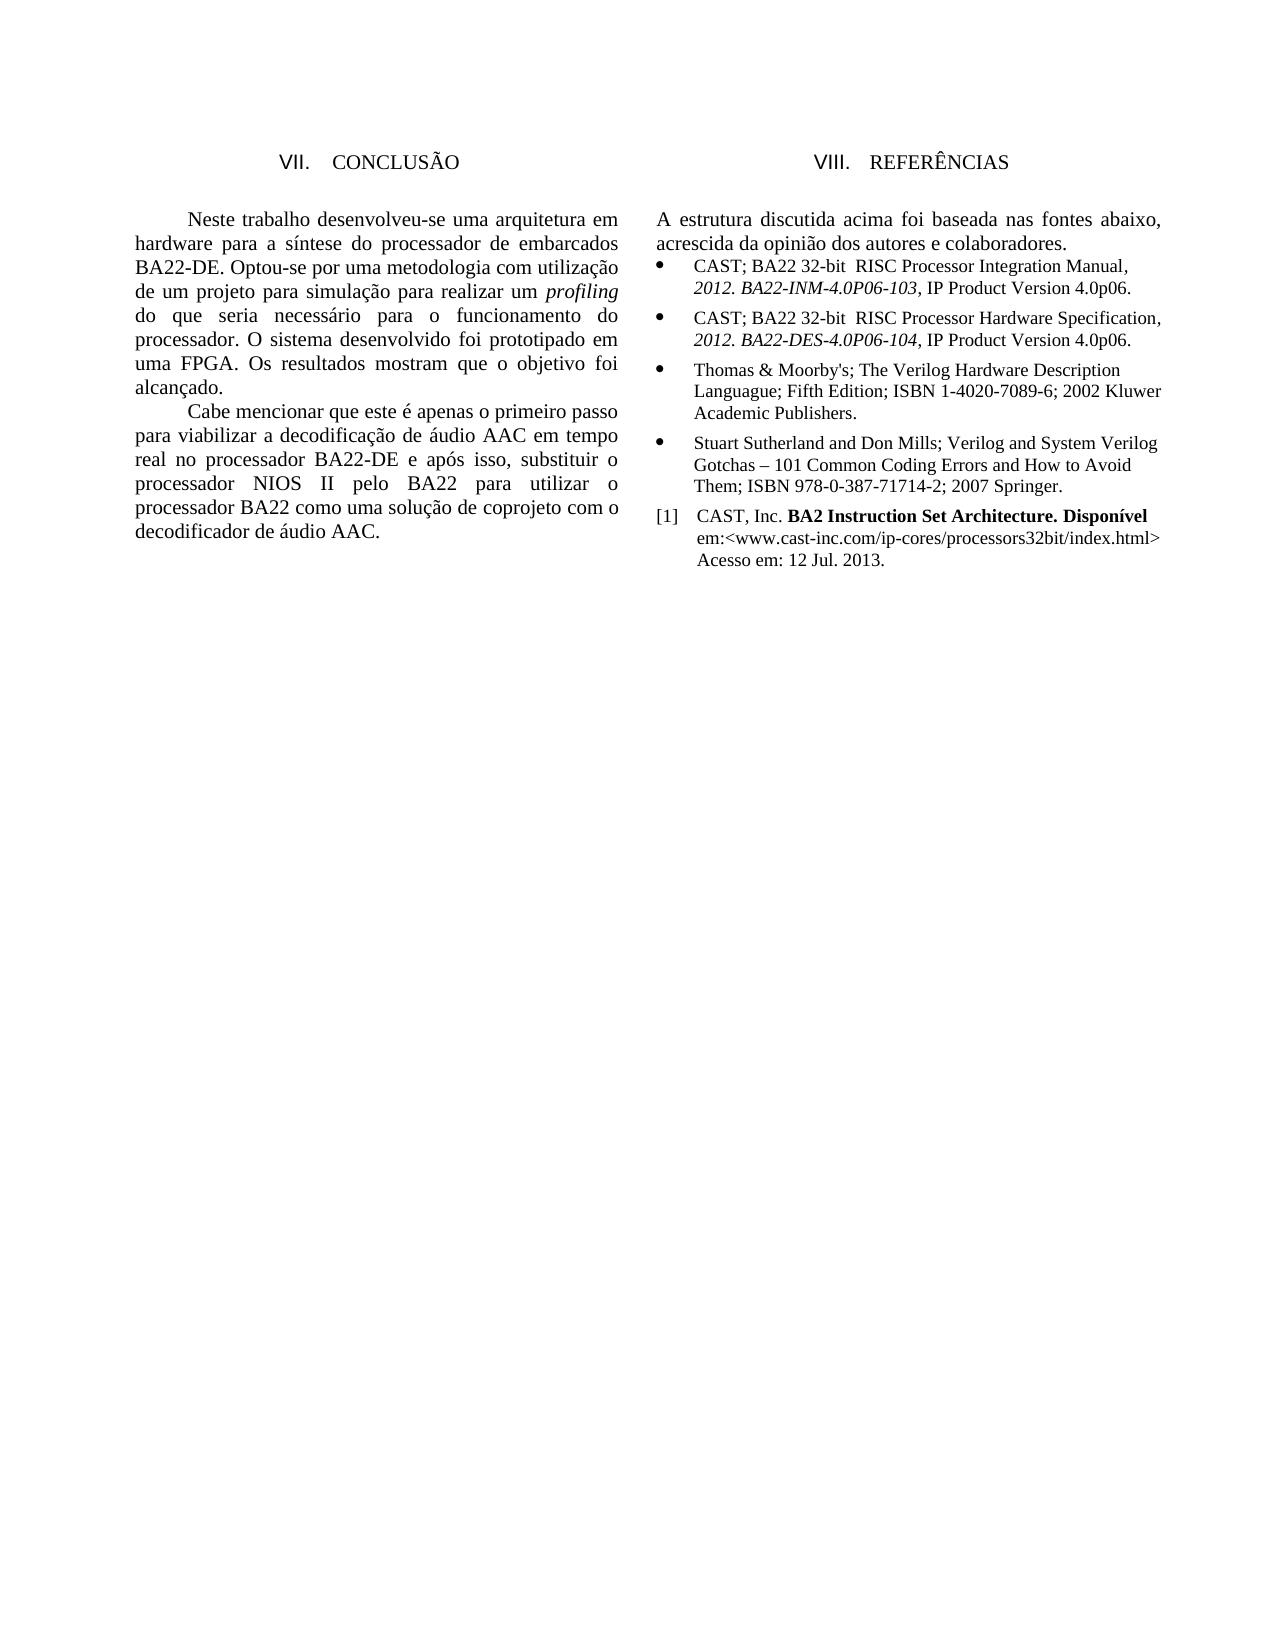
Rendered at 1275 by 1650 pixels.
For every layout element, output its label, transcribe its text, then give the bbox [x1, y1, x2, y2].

list Thomas & Moorby's; The Verilog Hardware Description Languague; Fifth Edition; ISBN 1-4020-7089-6; 2002 Kluwer Academic Publishers. [656, 358, 1162, 423]
list CAST, Inc. BA2 Instruction Set Architecture. Disponível em:<www.cast-inc.com/ip-cores/processors32bit/index.html> Acesso em: 12 Jul. 2013. [656, 505, 1162, 570]
list Stuart Sutherland and Don Mills; Verilog and System Verilog Gotchas – 101 Common Coding Errors and How to Avoid Them; ISBN 978-0-387-71714-2; 2007 Springer. [656, 432, 1162, 497]
text Cabe mencionar que este é apenas o primeiro passo para viabilizar a decodificação de áudio AAC em tempo real no processador BA22-DE e após isso, substituir o processador NIOS II pelo BA22 para utilizar o processador BA22 como uma solução de coprojeto com o decodificador de áudio AAC. [135, 399, 619, 543]
list CAST; BA22 32-bit RISC Processor Integration Manual, 2012. BA22-INM-4.0P06-103, IP Product Version 4.0p06. [656, 255, 1162, 298]
text A estrutura discutida acima foi baseada nas fontes abaixo, acrescida da opinião dos autores e colaboradores. [656, 207, 1162, 255]
subtitle REFERÊNCIAS [656, 150, 1162, 174]
text Neste trabalho desenvolveu-se uma arquitetura em hardware para a síntese do processador de embarcados BA22-DE. Optou-se por uma metodologia com utilização de um projeto para simulação para realizar um profiling do que seria necessário para o funcionamento do processador. O sistema desenvolvido foi prototipado em uma FPGA. Os resultados mostram que o objetivo foi alcançado. [135, 207, 619, 399]
subtitle CONCLUSÃO [112, 150, 619, 174]
list CAST; BA22 32-bit RISC Processor Hardware Specification, 2012. BA22-DES-4.0P06-104, IP Product Version 4.0p06. [656, 307, 1162, 350]
